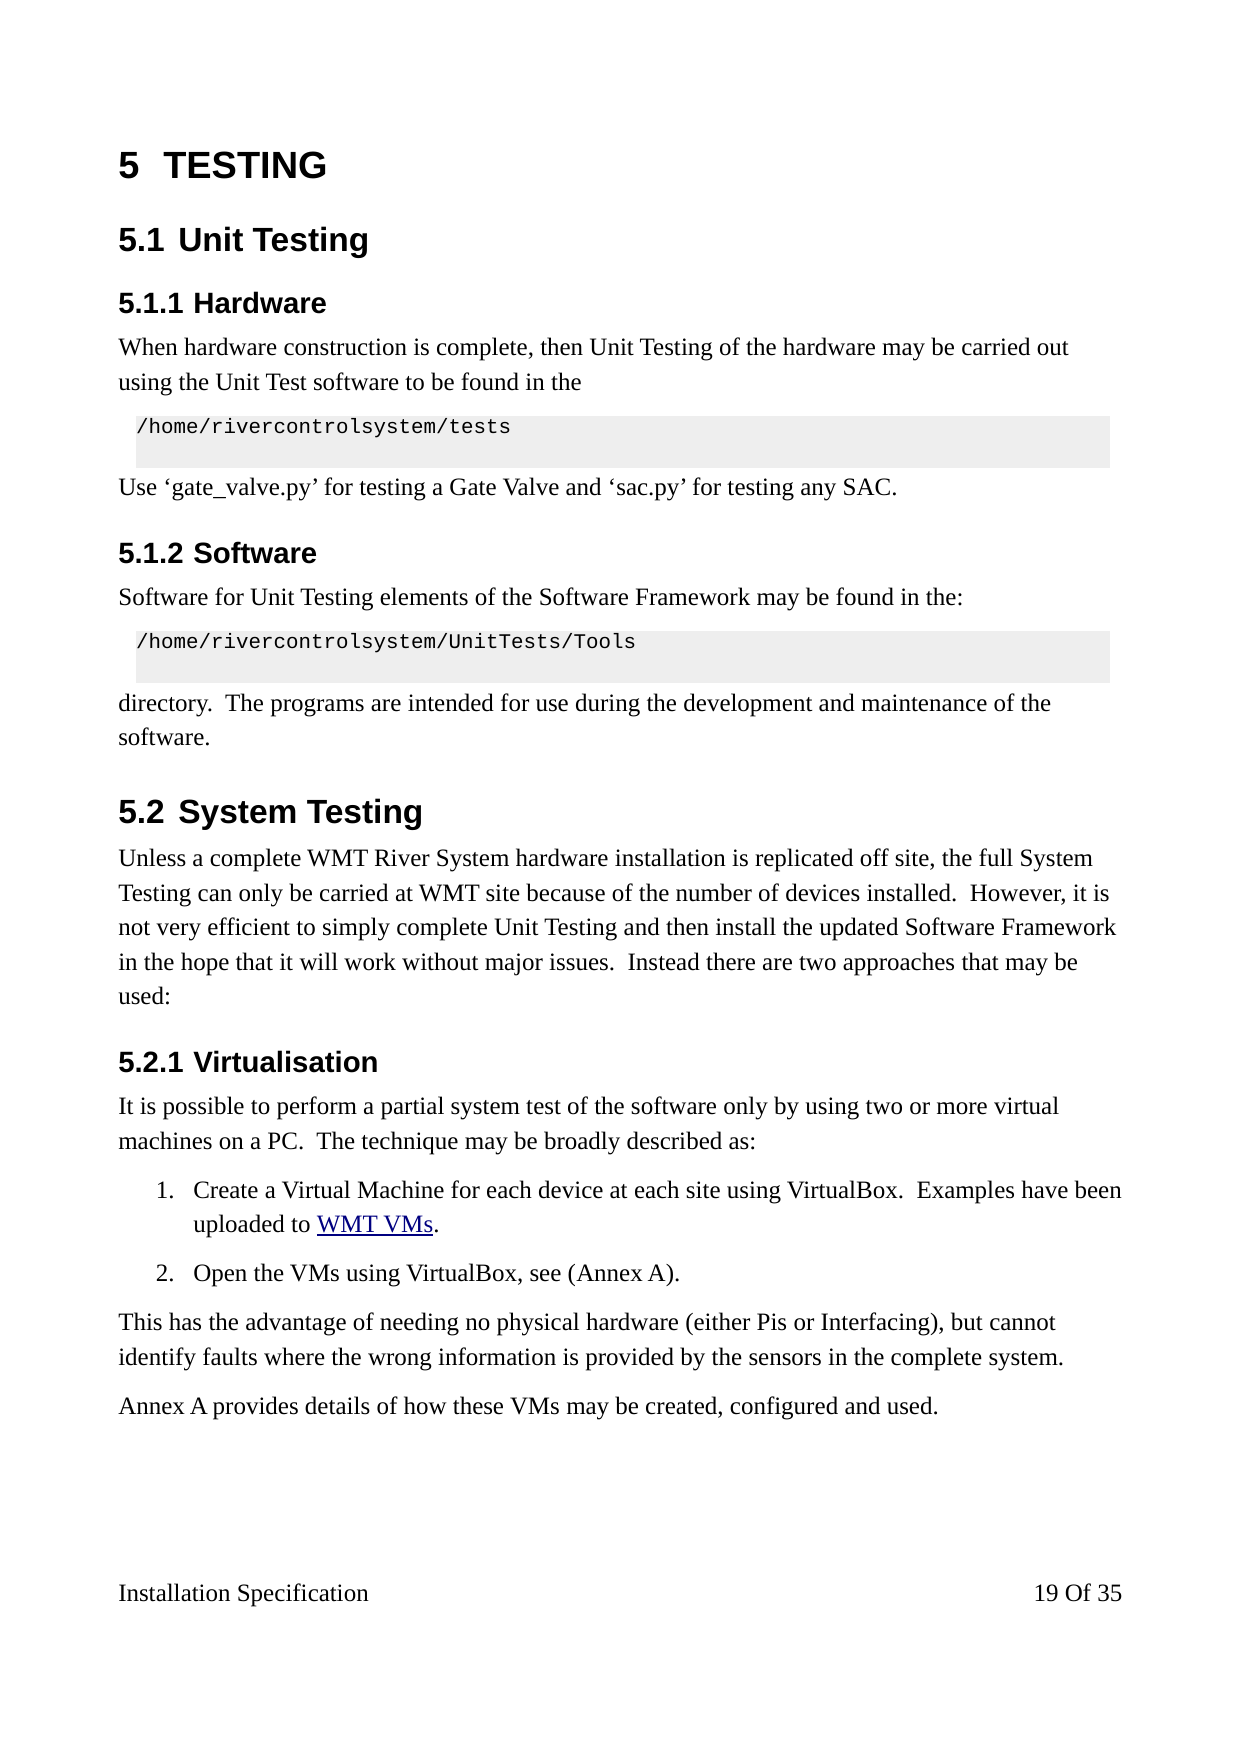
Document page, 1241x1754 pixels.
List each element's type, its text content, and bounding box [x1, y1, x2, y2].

text Use ‘gate_valve.py’ for testing a Gate Valve and ‘sac.py’ for testing any SAC. [118, 472, 1122, 501]
text When hardware construction is complete, then Unit Testing of the hardware may be carried out using the Unit Test software to be found in the [118, 332, 1122, 395]
subtitle Software [118, 536, 1122, 570]
text /home/rivercontrolsystem/UnitTests/Tools [136, 631, 1110, 655]
list Create a Virtual Machine for each device at each site using VirtualBox. Examples have been uploaded to WMT VMs. [156, 1175, 1122, 1238]
text This has the advantage of needing no physical hardware (either Pis or Interfacing), but cannot identify faults where the wrong information is provided by the sensors in the complete system. [118, 1307, 1122, 1371]
subtitle Virtualisation [118, 1045, 1122, 1079]
text Unless a complete WMT River System hardware installation is replicated off site, the full System Testing can only be carried at WMT site because of the number of devices installed. However, it is not very efficient to simply complete Unit Testing and then install the updated Software Framework in the hope that it will work without major issues. Instead there are two approaches that may be used: [118, 843, 1122, 1010]
text Software for Unit Testing elements of the Software Framework may be found in the: [118, 582, 1122, 611]
text /home/rivercontrolsystem/tests [136, 416, 1110, 439]
list Open the VMs using VirtualBox, see (Annex A). [156, 1258, 1122, 1287]
subtitle System Testing [118, 792, 1122, 831]
subtitle Unit Testing [118, 220, 1122, 259]
subtitle Hardware [118, 286, 1122, 319]
text It is possible to perform a partial system test of the software only by using two or more virtual machines on a PC. The technique may be broadly described as: [118, 1091, 1122, 1154]
subtitle TESTING [118, 143, 1122, 187]
text directory. The programs are intended for use during the development and maintenance of the software. [118, 688, 1122, 751]
text Annex A provides details of how these VMs may be created, configured and used. [118, 1391, 1122, 1420]
